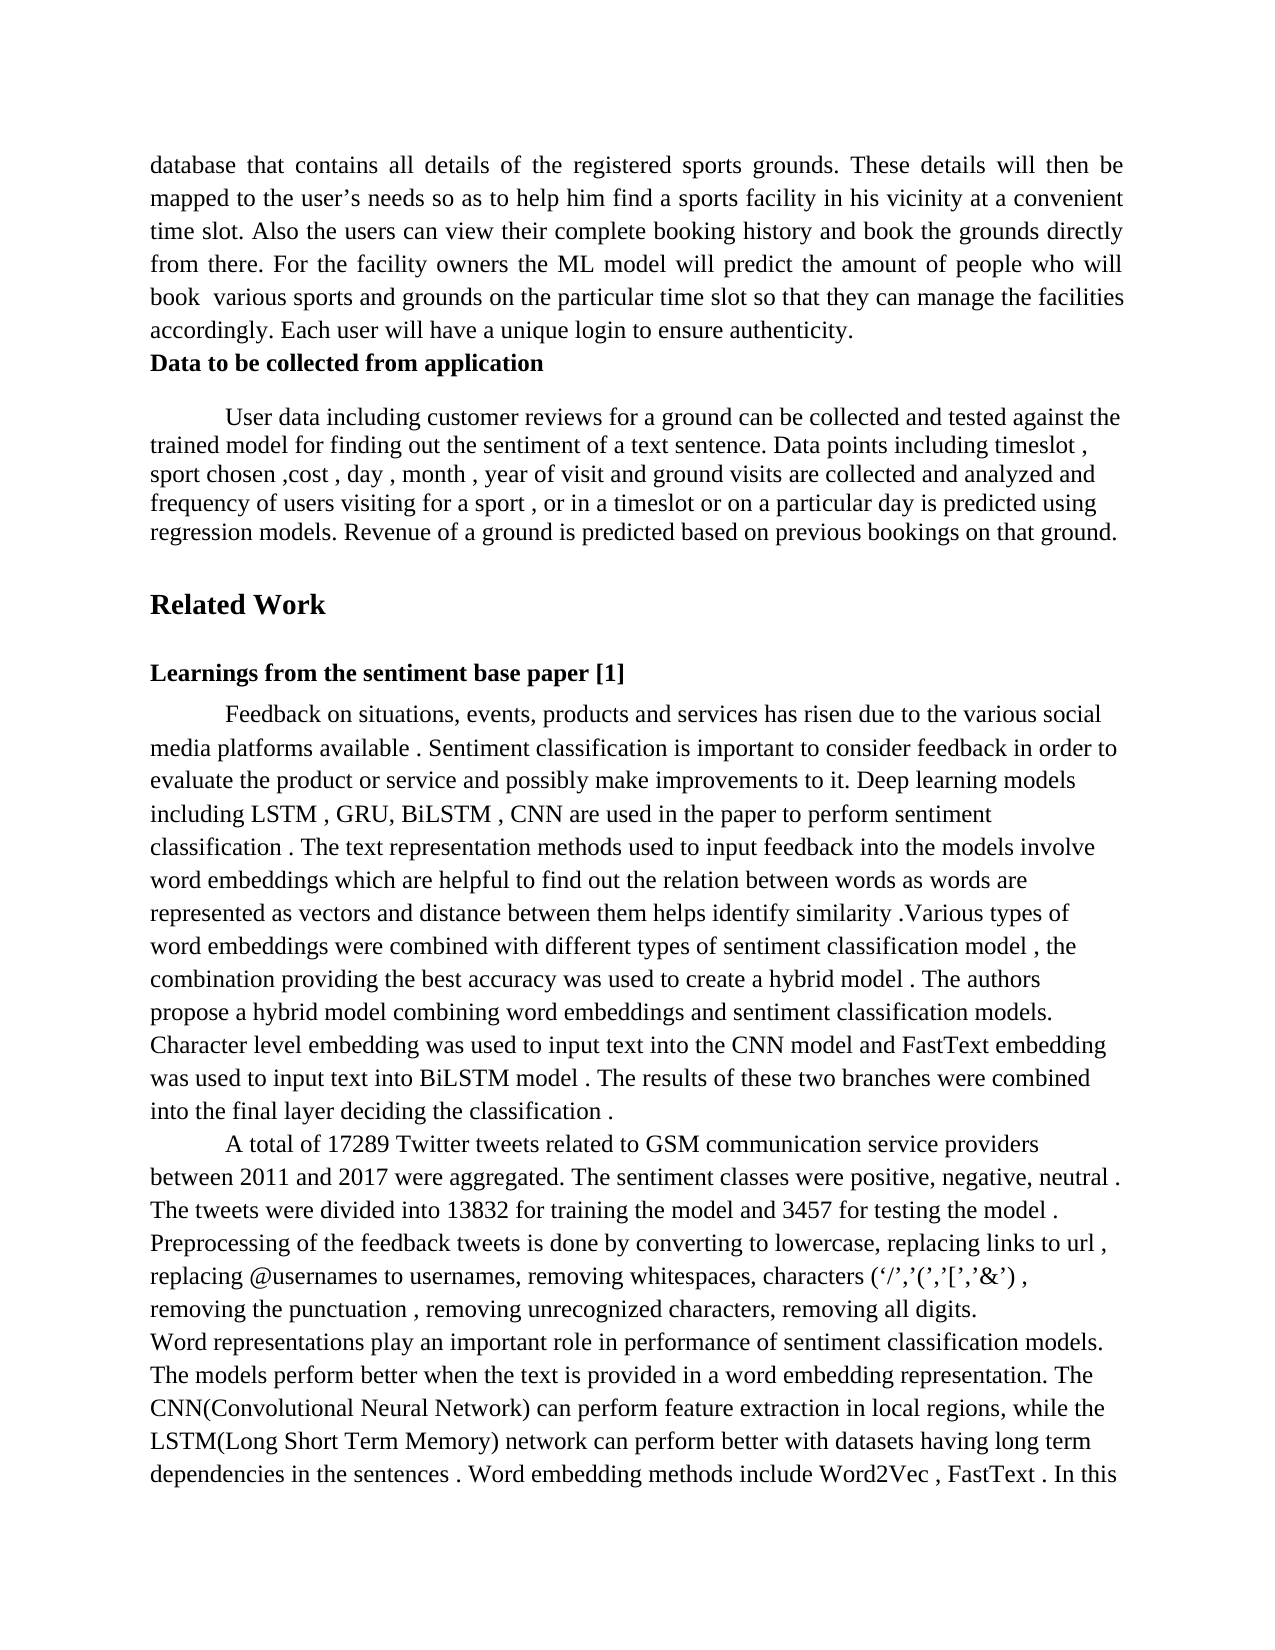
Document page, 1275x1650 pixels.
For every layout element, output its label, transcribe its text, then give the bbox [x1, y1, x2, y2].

subtitle Related Work [150, 587, 1125, 621]
text database that contains all details of the registered sports grounds. These details will then be mapped to the user’s needs so as to help him find a sports facility in his vicinity at a convenient time slot. Also the users can view their complete booking history and book the grounds directly from there. For the facility owners the ML model will predict the amount of people who will book various sports and grounds on the particular time slot so that they can manage the facilities accordingly. Each user will have a unique login to ensure authenticity. [150, 150, 1125, 344]
text Data to be collected from application [150, 348, 1125, 377]
text User data including customer reviews for a ground can be collected and tested against the trained model for finding out the sentiment of a text sentence. Data points including timeslot , sport chosen ,cost , day , month , year of visit and ground visits are collected and analyzed and frequency of users visiting for a sport , or in a timeslot or on a particular day is predicted using regression models. Revenue of a ground is predicted based on previous bookings on that ground. [150, 402, 1125, 546]
text Word representations play an important role in performance of sentiment classification models. The models perform better when the text is provided in a word embedding representation. The CNN(Convolutional Neural Network) can perform feature extraction in local regions, while the LSTM(Long Short Term Memory) network can perform better with datasets having long term dependencies in the sentences . Word embedding methods include Word2Vec , FastText . In this [150, 1327, 1125, 1488]
text A total of 17289 Twitter tweets related to GSM communication service providers between 2011 and 2017 were aggregated. The sentiment classes were positive, negative, neutral . The tweets were divided into 13832 for training the model and 3457 for testing the model . Preprocessing of the feedback tweets is done by converting to lowercase, replacing links to url , replacing @usernames to usernames, removing whitespaces, characters (‘/’,’(’,’[’,’&’) , removing the punctuation , removing unrecognized characters, removing all digits. [150, 1129, 1125, 1323]
subtitle Learnings from the sentiment base paper [1] [150, 658, 1125, 687]
text Feedback on situations, events, products and services has risen due to the various social media platforms available . Sentiment classification is important to consider feedback in order to evaluate the product or service and possibly make improvements to it. Deep learning models including LSTM , GRU, BiLSTM , CNN are used in the paper to perform sentiment classification . The text representation methods used to input feedback into the models involve word embeddings which are helpful to find out the relation between words as words are represented as vectors and distance between them helps identify similarity .Various types of word embeddings were combined with different types of sentiment classification model , the combination providing the best accuracy was used to create a hybrid model . The authors propose a hybrid model combining word embeddings and sentiment classification models. Character level embedding was used to input text into the CNN model and FastText embedding was used to input text into BiLSTM model . The results of these two branches were combined into the final layer deciding the classification . [150, 699, 1125, 1124]
